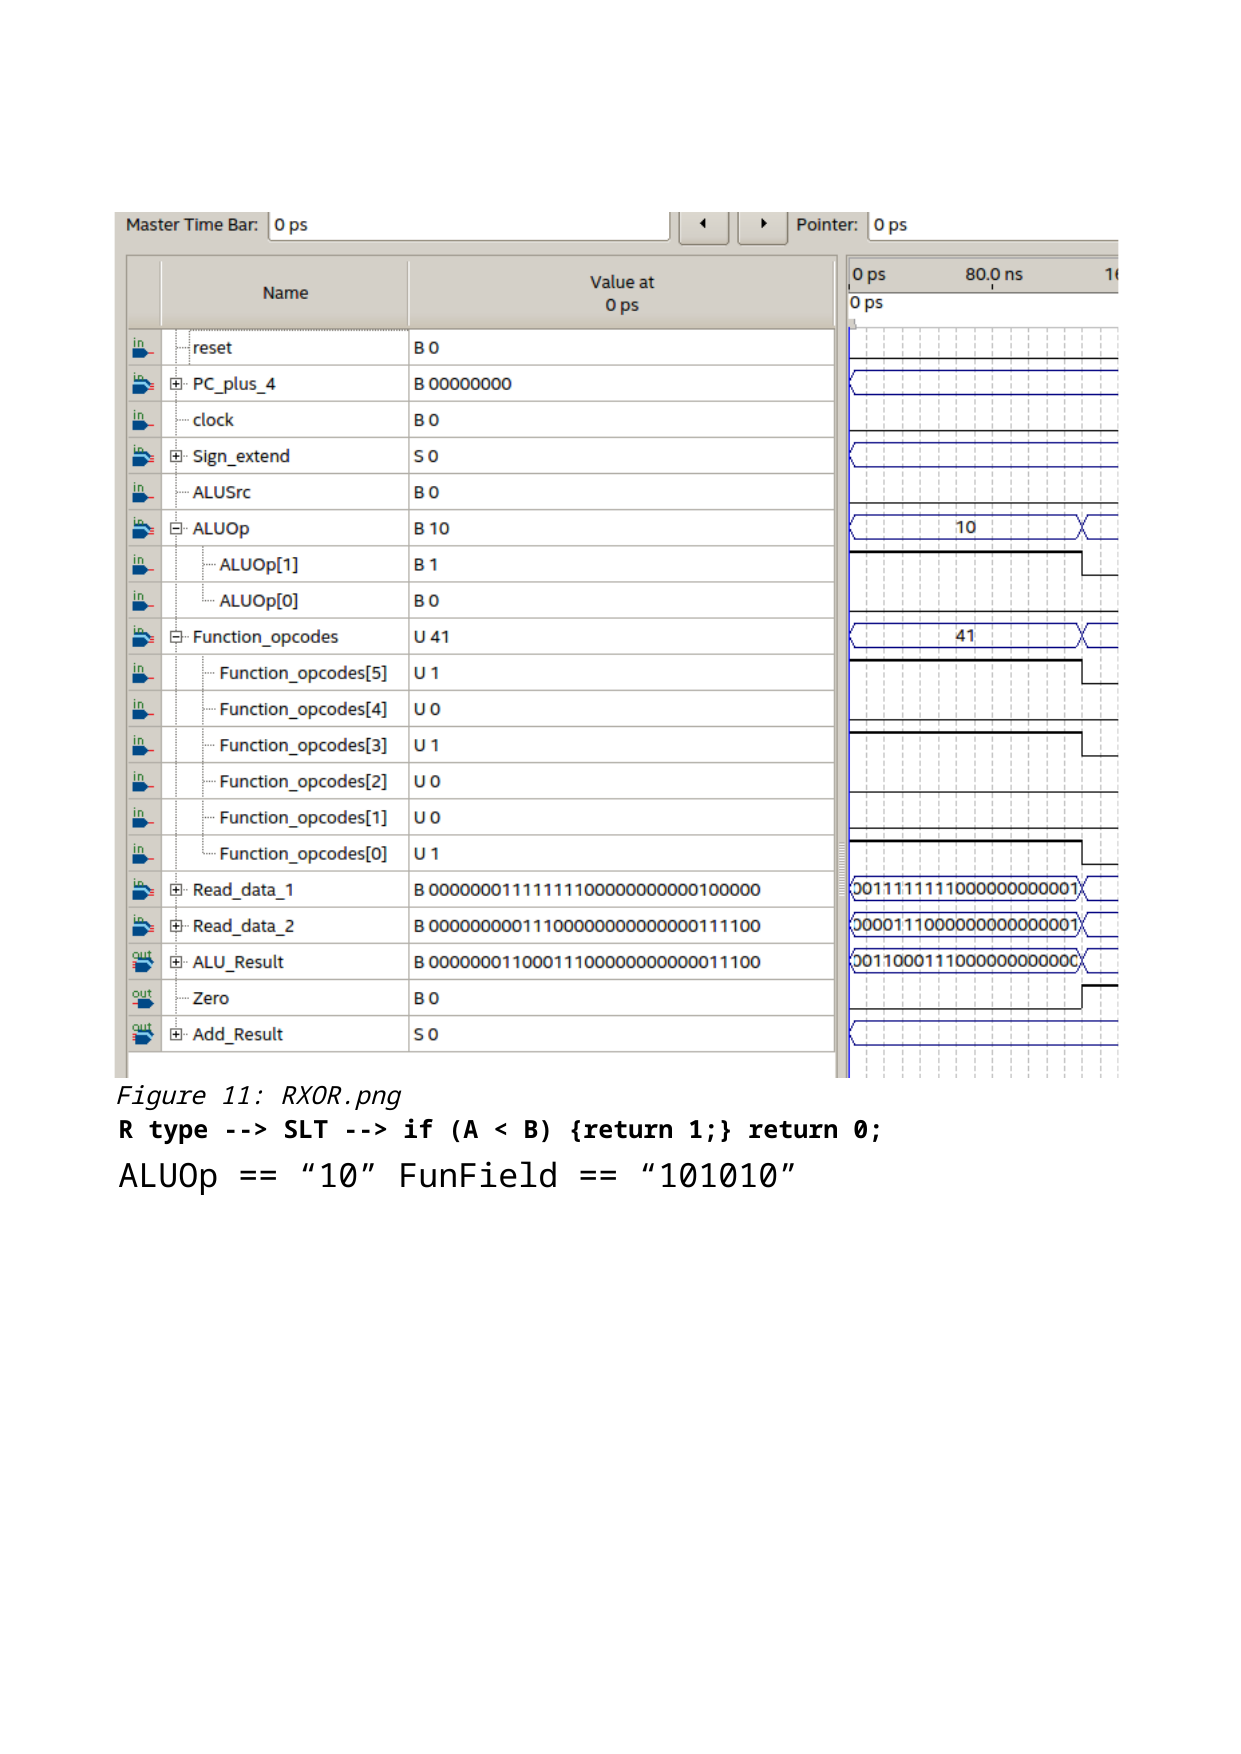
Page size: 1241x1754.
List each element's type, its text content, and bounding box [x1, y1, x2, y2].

text Figure 11: RXOR.png [114, 1078, 1118, 1111]
picture [114, 212, 1119, 1078]
text ALUOp == “10” FunField == “101010” [118, 1152, 1122, 1197]
subtitle R type --> SLT --> if (A < B) {return 1;} return 0; [118, 813, 1122, 1146]
